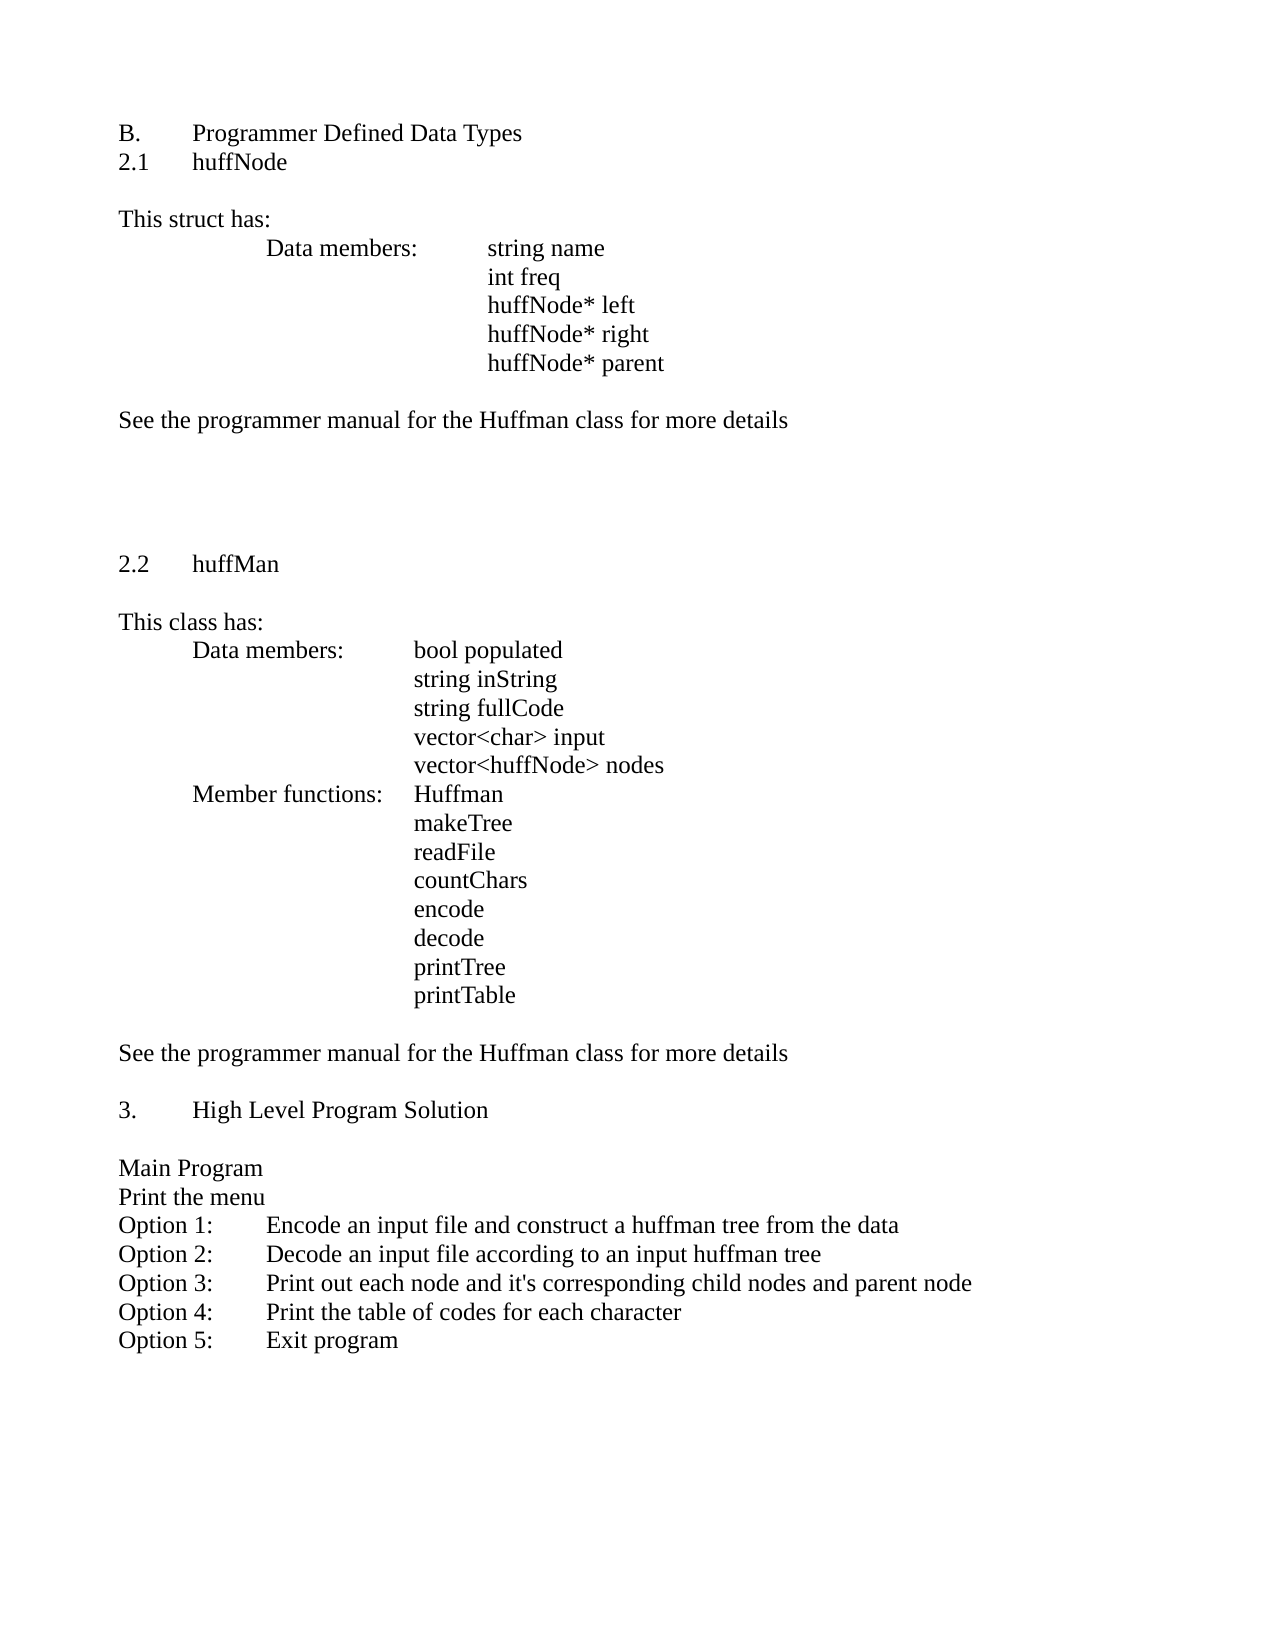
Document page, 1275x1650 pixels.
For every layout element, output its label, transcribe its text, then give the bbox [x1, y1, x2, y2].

text Data members: string name [118, 233, 1157, 262]
text 2.1 huffNode [118, 147, 1157, 176]
text Member functions: Huffman [118, 779, 1157, 808]
text printTree [118, 952, 1157, 981]
text countChars [118, 866, 1157, 894]
text Data members: bool populated [118, 636, 1157, 664]
text decode [118, 923, 1157, 952]
text huffNode* parent [118, 348, 1157, 377]
text readFile [118, 837, 1157, 866]
text Main Program [118, 1153, 1157, 1182]
text This struct has: [118, 204, 1157, 233]
text string fullCode [118, 693, 1157, 722]
text See the programmer manual for the Huffman class for more details [118, 1038, 1157, 1067]
text This class has: [118, 607, 1157, 636]
text Option 2: Decode an input file according to an input huffman tree [118, 1239, 1157, 1268]
text makeTree [118, 808, 1157, 837]
text string inString [118, 664, 1157, 693]
text int freq [118, 262, 1157, 291]
text huffNode* left [118, 291, 1157, 319]
text vector<huffNode> nodes [118, 751, 1157, 779]
text Print the menu [118, 1182, 1157, 1211]
text printTable [118, 981, 1157, 1009]
text Option 1: Encode an input file and construct a huffman tree from the data [118, 1211, 1157, 1239]
text encode [118, 894, 1157, 923]
text 2.2 huffMan [118, 549, 1157, 578]
text Option 5: Exit program [118, 1326, 1157, 1354]
text huffNode* right [118, 319, 1157, 348]
text Option 4: Print the table of codes for each character [118, 1297, 1157, 1326]
text 3. High Level Program Solution [118, 1096, 1157, 1124]
text See the programmer manual for the Huffman class for more details [118, 406, 1157, 434]
text vector<char> input [118, 722, 1157, 751]
text Option 3: Print out each node and it's corresponding child nodes and parent node [118, 1268, 1157, 1297]
text B. Programmer Defined Data Types [118, 118, 1157, 147]
